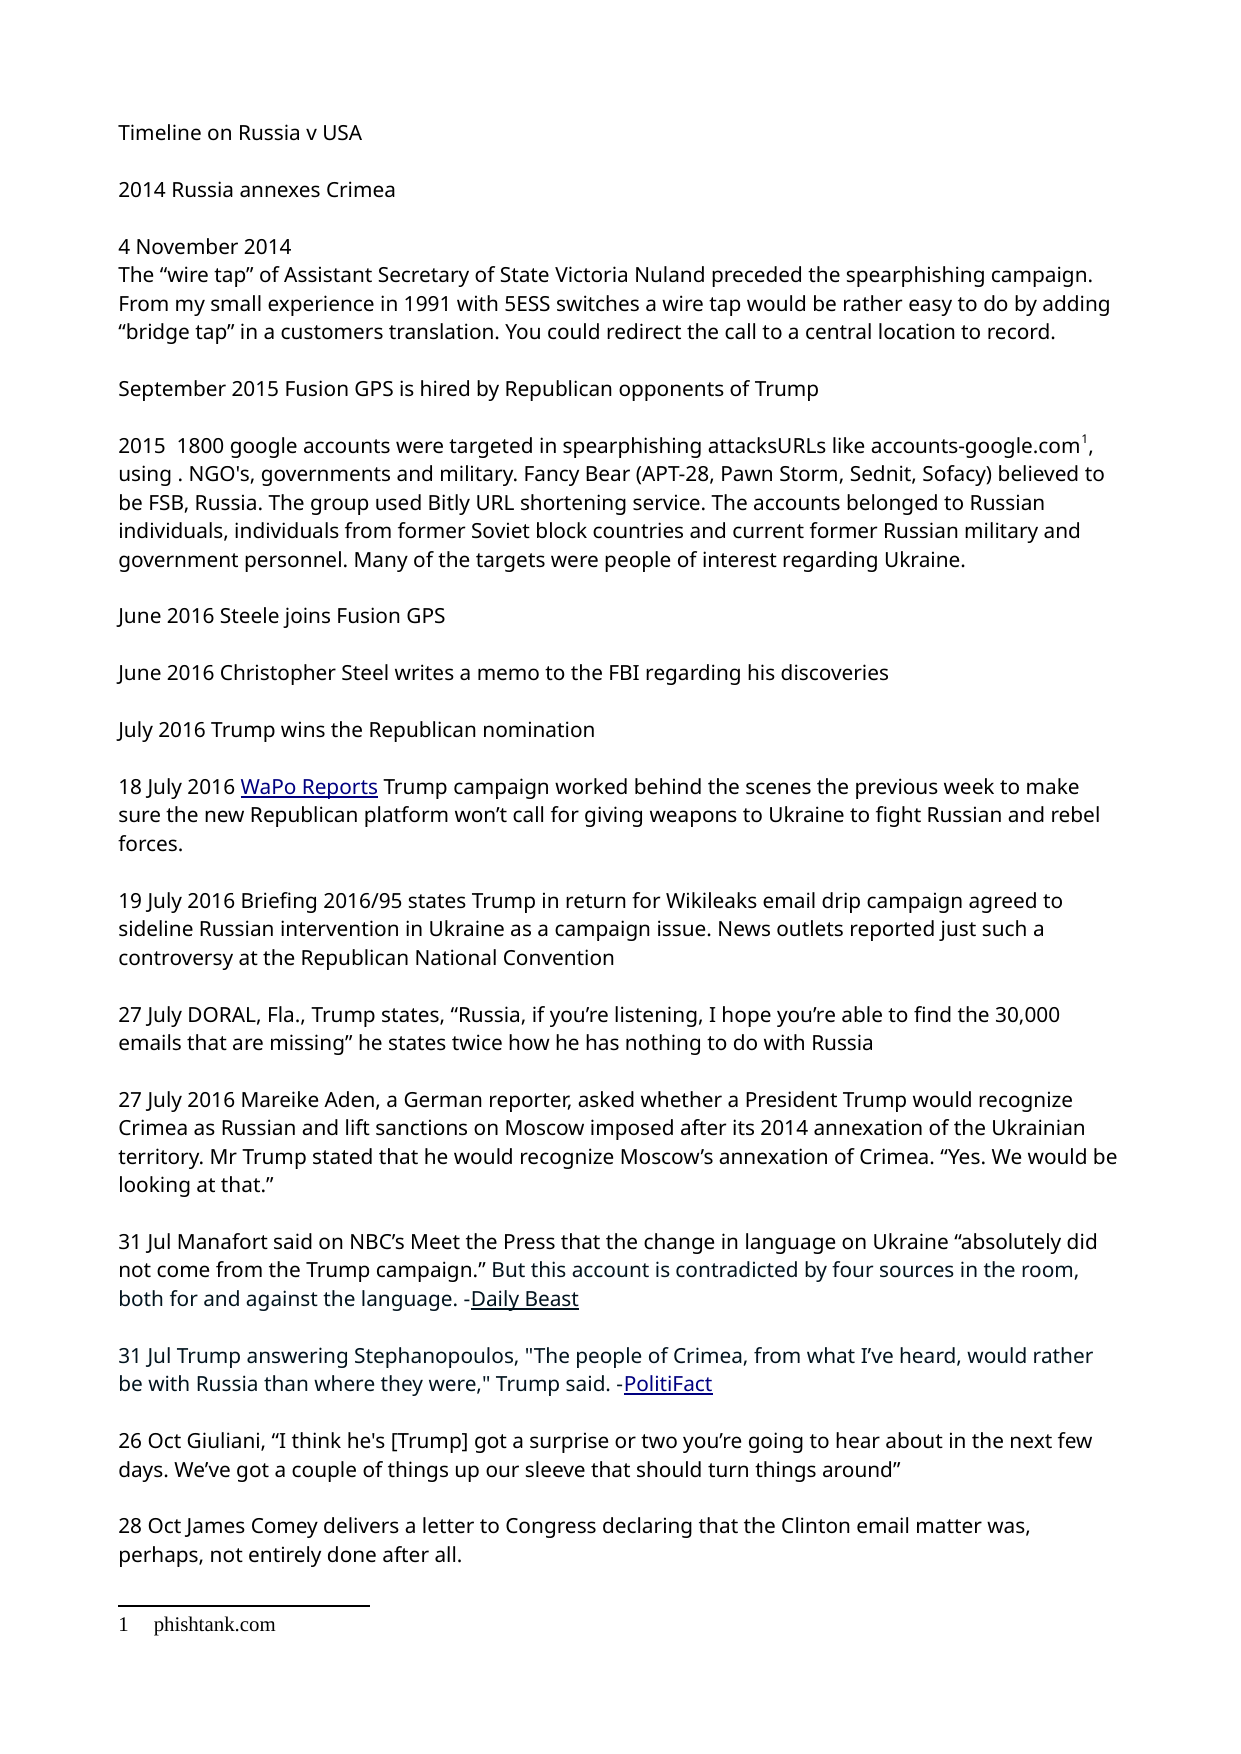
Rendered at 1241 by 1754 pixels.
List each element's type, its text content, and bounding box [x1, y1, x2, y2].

text 27 July 2016 Mareike Aden, a German reporter, asked whether a President Trump would recognize Crimea as Russian and lift sanctions on Moscow imposed after its 2014 annexation of the Ukrainian territory. Mr Trump stated that he would recognize Moscow’s annexation of Crimea. “Yes. We would be looking at that.” [118, 1085, 1122, 1199]
text 26 Oct Giuliani, “I think he's [Trump] got a surprise or two you’re going to hear about in the next few days. We’ve got a couple of things up our sleeve that should turn things around” [118, 1426, 1122, 1483]
text 4 November 2014 [118, 232, 1122, 260]
text 2015 1800 google accounts were targeted in spearphishing attacksURLs like accounts-google.com, using . NGO's, governments and military. Fancy Bear (APT-28, Pawn Storm, Sednit, Sofacy) believed to be FSB, Russia. The group used Bitly URL shortening service. The accounts belonged to Russian individuals, individuals from former Soviet block countries and current former Russian military and government personnel. Many of the targets were people of interest regarding Ukraine. [118, 431, 1122, 573]
text June 2016 Christopher Steel writes a memo to the FBI regarding his discoveries [118, 658, 1122, 687]
text 2014 Russia annexes Crimea [118, 175, 1122, 203]
text 18 July 2016 WaPo Reports Trump campaign worked behind the scenes the previous week to make sure the new Republican platform won’t call for giving weapons to Ukraine to fight Russian and rebel forces. [118, 772, 1122, 857]
text September 2015 Fusion GPS is hired by Republican opponents of Trump [118, 374, 1122, 402]
text 27 July DORAL, Fla., Trump states, “Russia, if you’re listening, I hope you’re able to find the 30,000 emails that are missing” he states twice how he has nothing to do with Russia [118, 1000, 1122, 1057]
text Timeline on Russia v USA [118, 118, 1122, 147]
text 31 Jul Manafort said on NBC’s Meet the Press that the change in language on Ukraine “absolutely did not come from the Trump campaign.” But this account is contradicted by four sources in the room, both for and against the language. -Daily Beast [118, 1227, 1122, 1312]
text July 2016 Trump wins the Republican nomination [118, 715, 1122, 744]
text 28 Oct James Comey delivers a letter to Congress declaring that the Clinton email matter was, perhaps, not entirely done after all. [118, 1512, 1122, 1568]
text June 2016 Steele joins Fusion GPS [118, 602, 1122, 630]
text The “wire tap” of Assistant Secretary of State Victoria Nuland preceded the spearphishing campaign. From my small experience in 1991 with 5ESS switches a wire tap would be rather easy to do by adding “bridge tap” in a customers translation. You could redirect the call to a central location to record. [118, 260, 1122, 346]
text 31 Jul Trump answering Stephanopoulos, "The people of Crimea, from what I’ve heard, would rather be with Russia than where they were," Trump said. -PolitiFact [118, 1341, 1122, 1398]
text phishtank.com [118, 1612, 1122, 1636]
text 19 July 2016 Briefing 2016/95 states Trump in return for Wikileaks email drip campaign agreed to sideline Russian intervention in Ukraine as a campaign issue. News outlets reported just such a controversy at the Republican National Convention [118, 886, 1122, 971]
